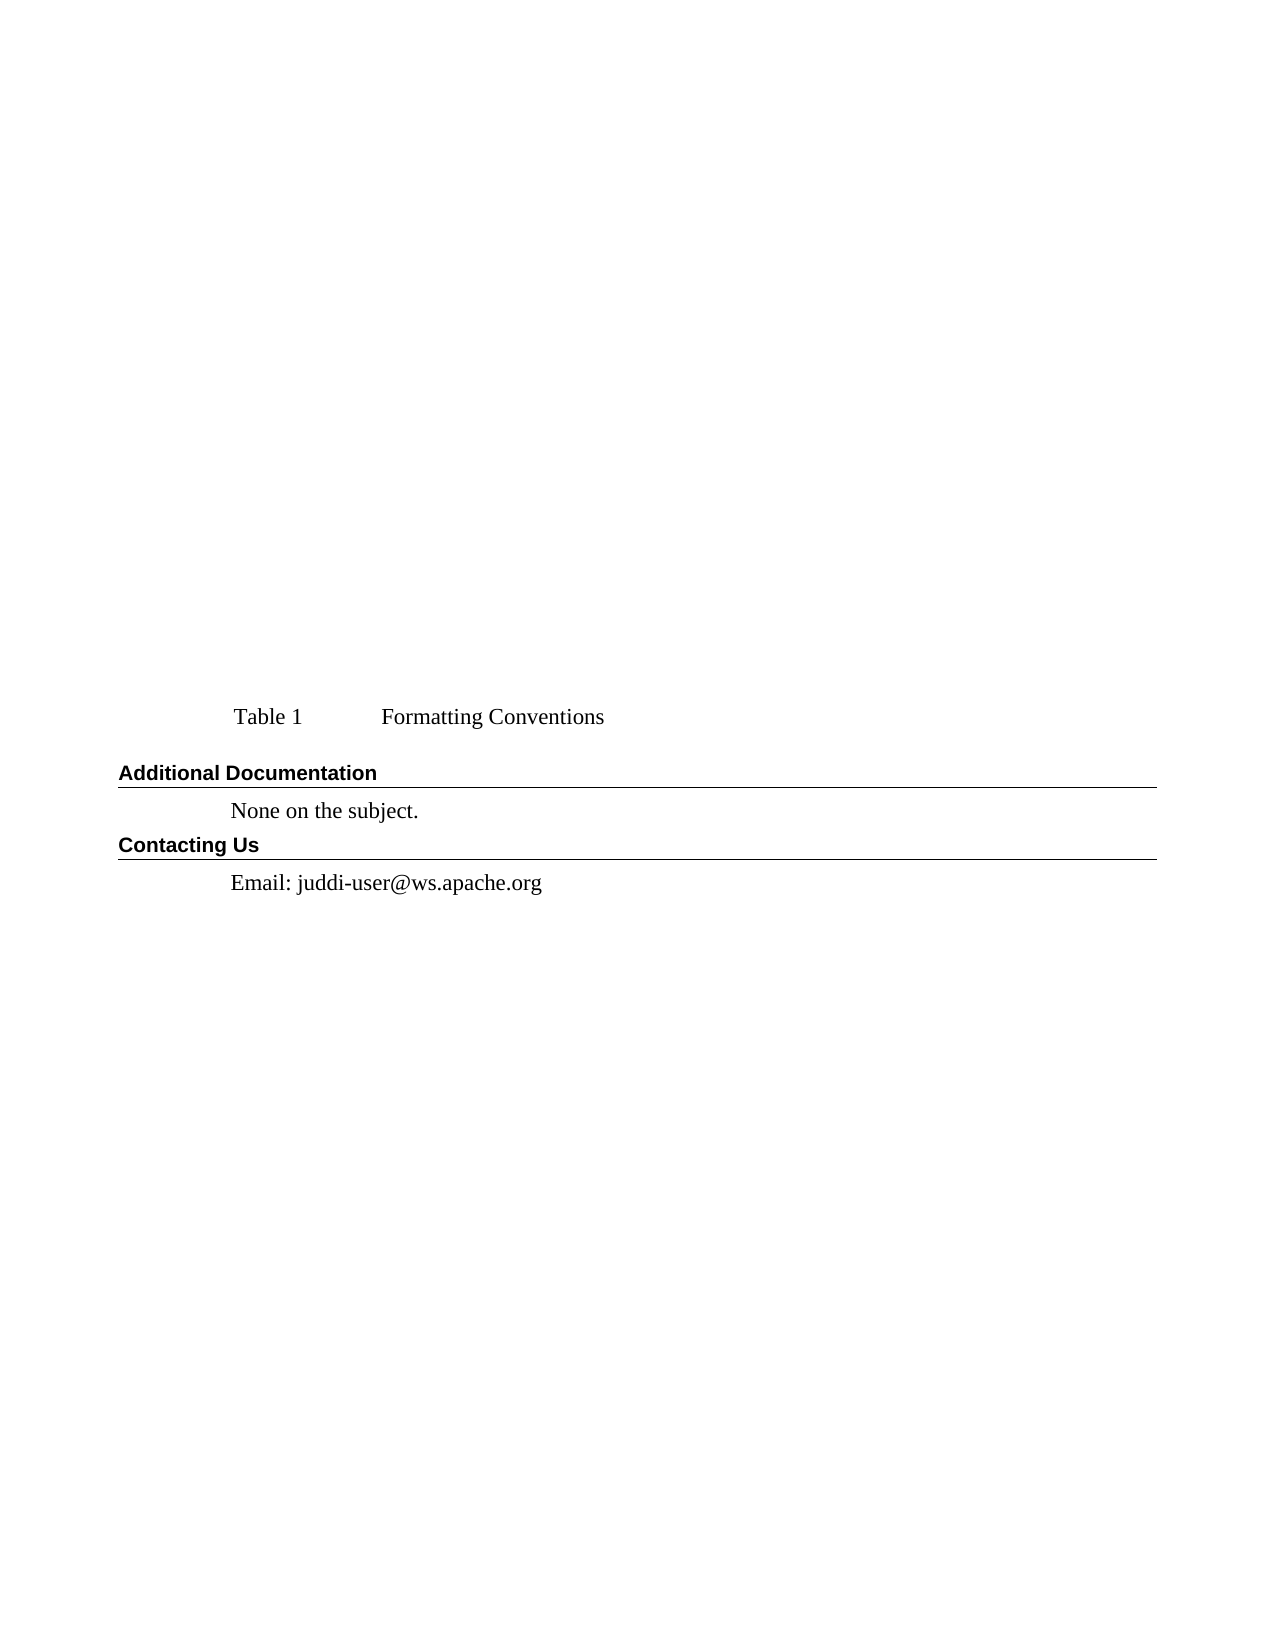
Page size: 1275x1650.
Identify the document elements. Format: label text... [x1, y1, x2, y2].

subtitle Contacting Us [118, 834, 1157, 859]
text None on the subject. [230, 798, 1157, 823]
text Email: juddi-user@ws.apache.org [230, 870, 1157, 895]
text Table 1 Formatting Conventions [233, 704, 1157, 730]
subtitle Additional Documentation [118, 762, 1157, 787]
